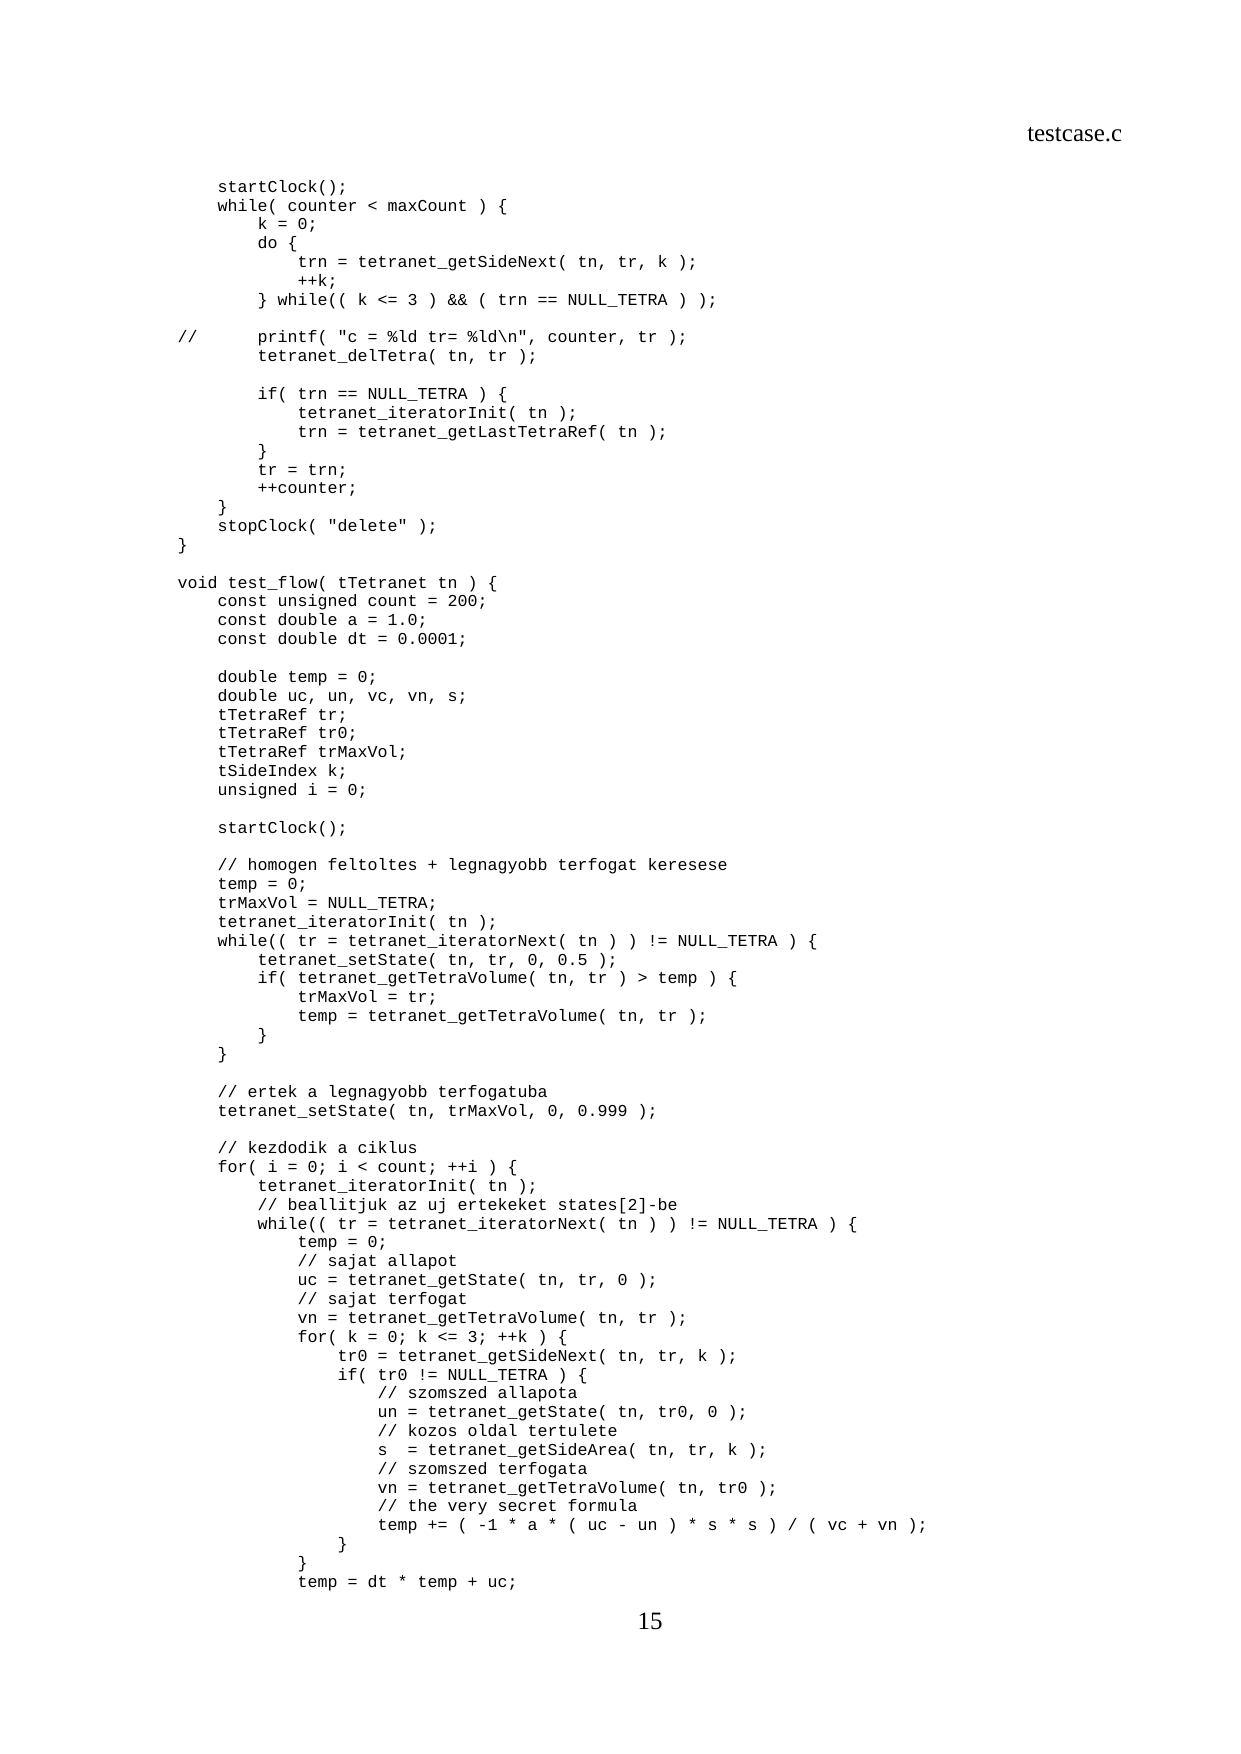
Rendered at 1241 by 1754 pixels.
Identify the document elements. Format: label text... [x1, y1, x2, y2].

text startClock(); while( counter < maxCount ) { k = 0; do { trn = tetranet_getSideNext( tn, tr, k ); ++k; } while(( k <= 3 ) && ( trn == NULL_TETRA ) ); // printf( "c = %ld tr= %ld\n", counter, tr ); tetranet_delTetra( tn, tr ); if( trn == NULL_TETRA ) { tetranet_iteratorInit( tn ); trn = tetranet_getLastTetraRef( tn ); } tr = trn; ++counter; } stopClock( "delete" ); } void test_flow( tTetranet tn ) { const unsigned count = 200; const double a = 1.0; const double dt = 0.0001; double temp = 0; double uc, un, vc, vn, s; tTetraRef tr; tTetraRef tr0; tTetraRef trMaxVol; tSideIndex k; unsigned i = 0; startClock(); // homogen feltoltes + legnagyobb terfogat keresese temp = 0; trMaxVol = NULL_TETRA; tetranet_iteratorInit( tn ); while(( tr = tetranet_iteratorNext( tn ) ) != NULL_TETRA ) { tetranet_setState( tn, tr, 0, 0.5 ); if( tetranet_getTetraVolume( tn, tr ) > temp ) { trMaxVol = tr; temp = tetranet_getTetraVolume( tn, tr ); } } // ertek a legnagyobb terfogatuba tetranet_setState( tn, trMaxVol, 0, 0.999 ); // kezdodik a ciklus for( i = 0; i < count; ++i ) { tetranet_iteratorInit( tn ); // beallitjuk az uj ertekeket states[2]-be while(( tr = tetranet_iteratorNext( tn ) ) != NULL_TETRA ) { temp = 0; // sajat allapot uc = tetranet_getState( tn, tr, 0 ); // sajat terfogat vn = tetranet_getTetraVolume( tn, tr ); for( k = 0; k <= 3; ++k ) { tr0 = tetranet_getSideNext( tn, tr, k ); if( tr0 != NULL_TETRA ) { // szomszed allapota un = tetranet_getState( tn, tr0, 0 ); // kozos oldal tertulete s = tetranet_getSideArea( tn, tr, k ); // szomszed terfogata vn = tetranet_getTetraVolume( tn, tr0 ); // the very secret formula temp += ( -1 * a * ( uc - un ) * s * s ) / ( vc + vn ); } } temp = dt * temp + uc; [177, 159, 1122, 1592]
